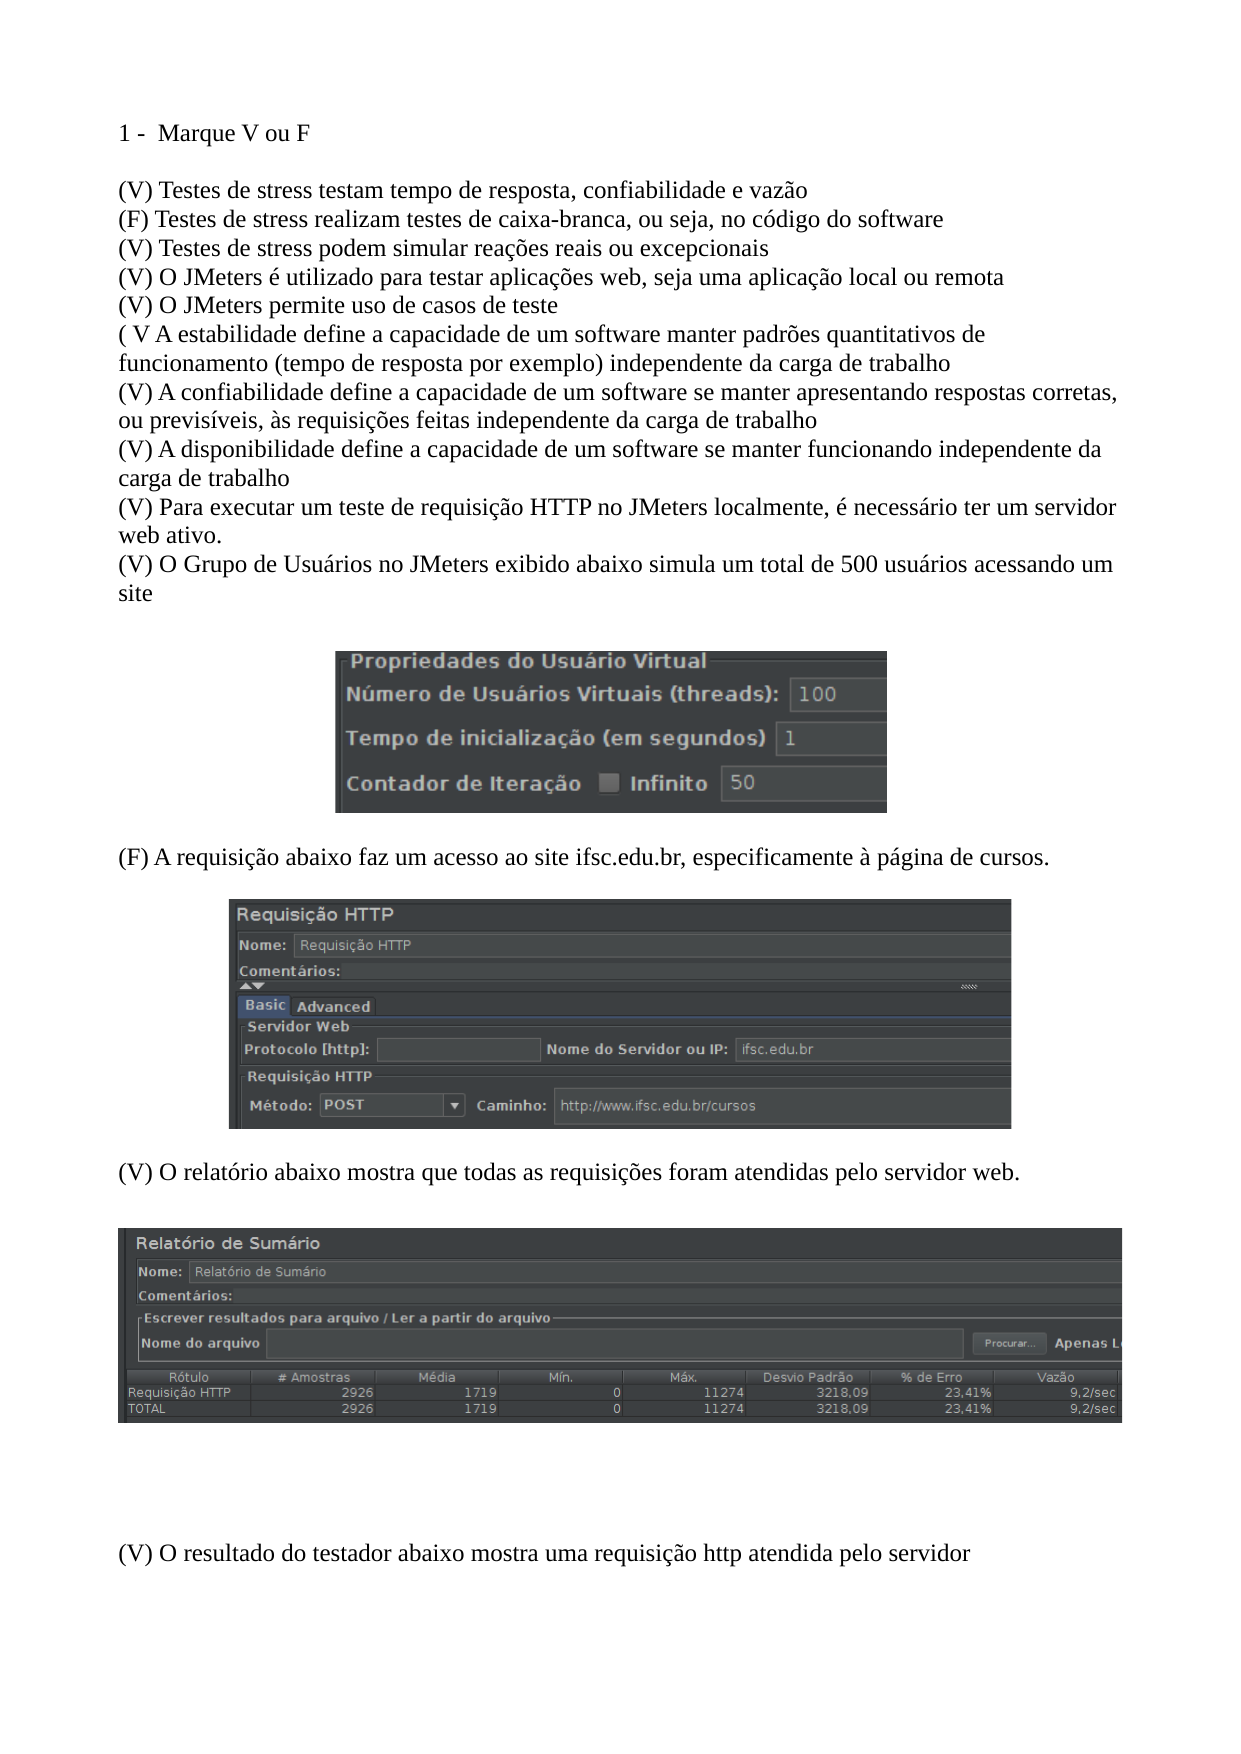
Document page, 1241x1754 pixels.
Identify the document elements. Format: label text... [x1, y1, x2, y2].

text (V) O JMeters permite uso de casos de teste [118, 291, 1122, 319]
text (V) Para executar um teste de requisição HTTP no JMeters localmente, é necessário ter um servidor web ativo. [118, 492, 1122, 549]
text (V) A disponibilidade define a capacidade de um software se manter funcionando independente da carga de trabalho [118, 434, 1122, 492]
picture [228, 899, 1012, 1129]
text (V) Testes de stress podem simular reações reais ou excepcionais [118, 233, 1122, 262]
text (V) Testes de stress testam tempo de resposta, confiabilidade e vazão [118, 176, 1122, 204]
text (V) O relatório abaixo mostra que todas as requisições foram atendidas pelo servidor web. [118, 1157, 1122, 1186]
text (F) A requisição abaixo faz um acesso ao site ifsc.edu.br, especificamente à página de cursos. [118, 842, 1122, 870]
text (V) O resultado do testador abaixo mostra uma requisição http atendida pelo servidor [118, 1538, 1122, 1566]
picture [335, 651, 887, 813]
picture [118, 1228, 1123, 1423]
text (V) O Grupo de Usuários no JMeters exibido abaixo simula um total de 500 usuários acessando um site [118, 549, 1122, 607]
text ( V A estabilidade define a capacidade de um software manter padrões quantitativos de funcionamento (tempo de resposta por exemplo) independente da carga de trabalho [118, 319, 1122, 377]
text (V) A confiabilidade define a capacidade de um software se manter apresentando respostas corretas, ou previsíveis, às requisições feitas independente da carga de trabalho [118, 377, 1122, 434]
text (F) Testes de stress realizam testes de caixa-branca, ou seja, no código do software [118, 204, 1122, 233]
text (V) O JMeters é utilizado para testar aplicações web, seja uma aplicação local ou remota [118, 262, 1122, 291]
text 1 - Marque V ou F [118, 118, 1122, 147]
